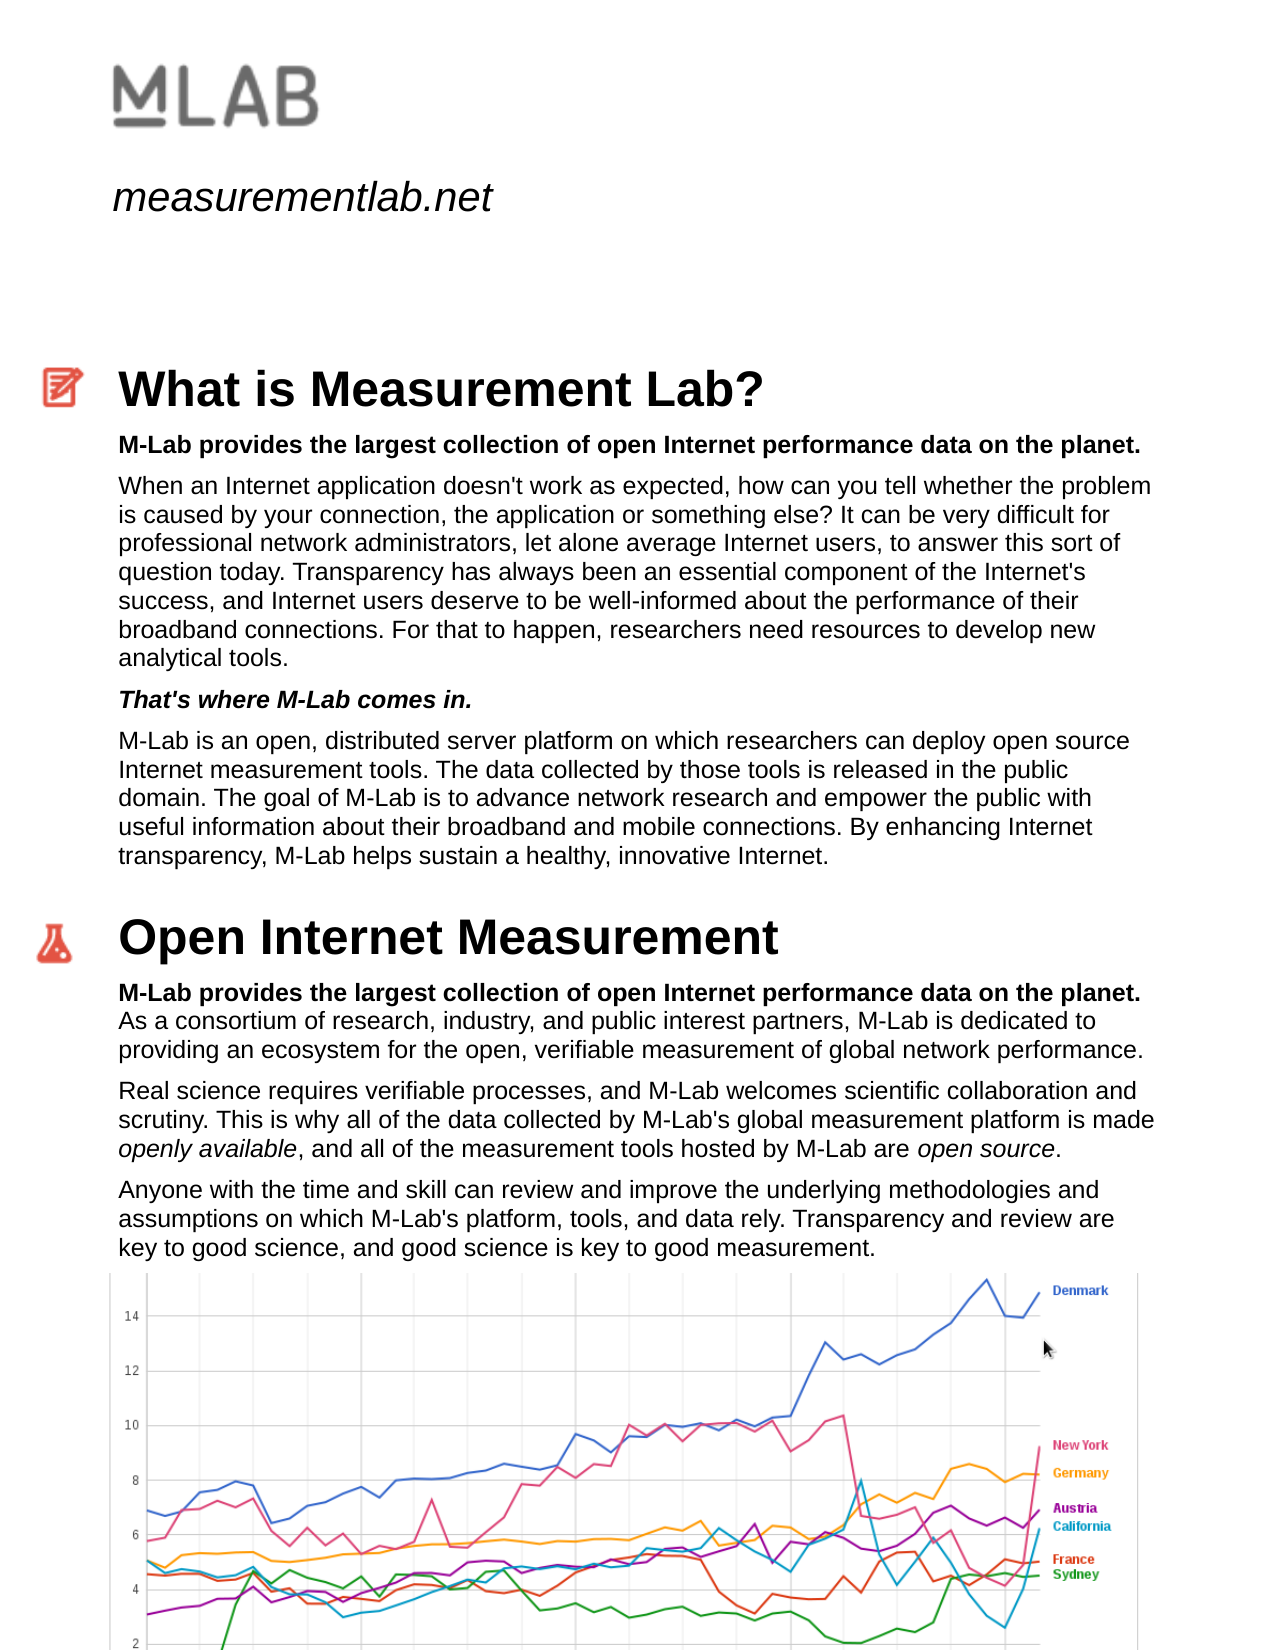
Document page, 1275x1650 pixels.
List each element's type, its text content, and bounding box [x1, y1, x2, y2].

subtitle Open Internet Measurement [118, 907, 1157, 965]
picture [68, 18, 379, 175]
text Anyone with the time and skill can review and improve the underlying methodologies and assumptions on which M-Lab's platform, tools, and data rely. Transparency and review are key to good science, and good science is key to good measurement. [118, 1175, 1157, 1261]
text M-Lab provides the largest collection of open Internet performance data on the planet. [118, 430, 1157, 458]
picture [21, 902, 93, 992]
text Real science requires verifiable processes, and M-Lab welcomes scientific collaboration and scrutiny. This is why all of the data collected by M-Lab's global measurement platform is made openly available, and all of the measurement tools hosted by M-Lab are open source. [118, 1076, 1157, 1162]
picture [9, 338, 104, 442]
text That's where M-Lab comes in. [118, 685, 1157, 713]
subtitle What is Measurement Lab? [118, 341, 1157, 417]
text M-Lab provides the largest collection of open Internet performance data on the planet. As a consortium of research, industry, and public interest partners, M-Lab is dedicated to providing an ecosystem for the open, verifiable measurement of global network performance. [118, 977, 1157, 1064]
text M-Lab is an open, distributed server platform on which researchers can deploy open source Internet measurement tools. The data collected by those tools is released in the public domain. The goal of M-Lab is to advance network research and empower the public with useful information about their broadband and mobile connections. By enhancing Internet transparency, M-Lab helps sustain a healthy, innovative Internet. [118, 726, 1157, 870]
text When an Internet application doesn't work as expected, how can you tell whether the problem is caused by your connection, the application or something else? It can be very difficult for professional network administrators, let alone average Internet users, to answer this sort of question today. Transparency has always been an essential component of the Internet's success, and Internet users deserve to be well-informed about the performance of their broadband connections. For that to happen, researchers need resources to develop new analytical tools. [118, 471, 1157, 672]
picture [73, 1273, 1180, 1650]
